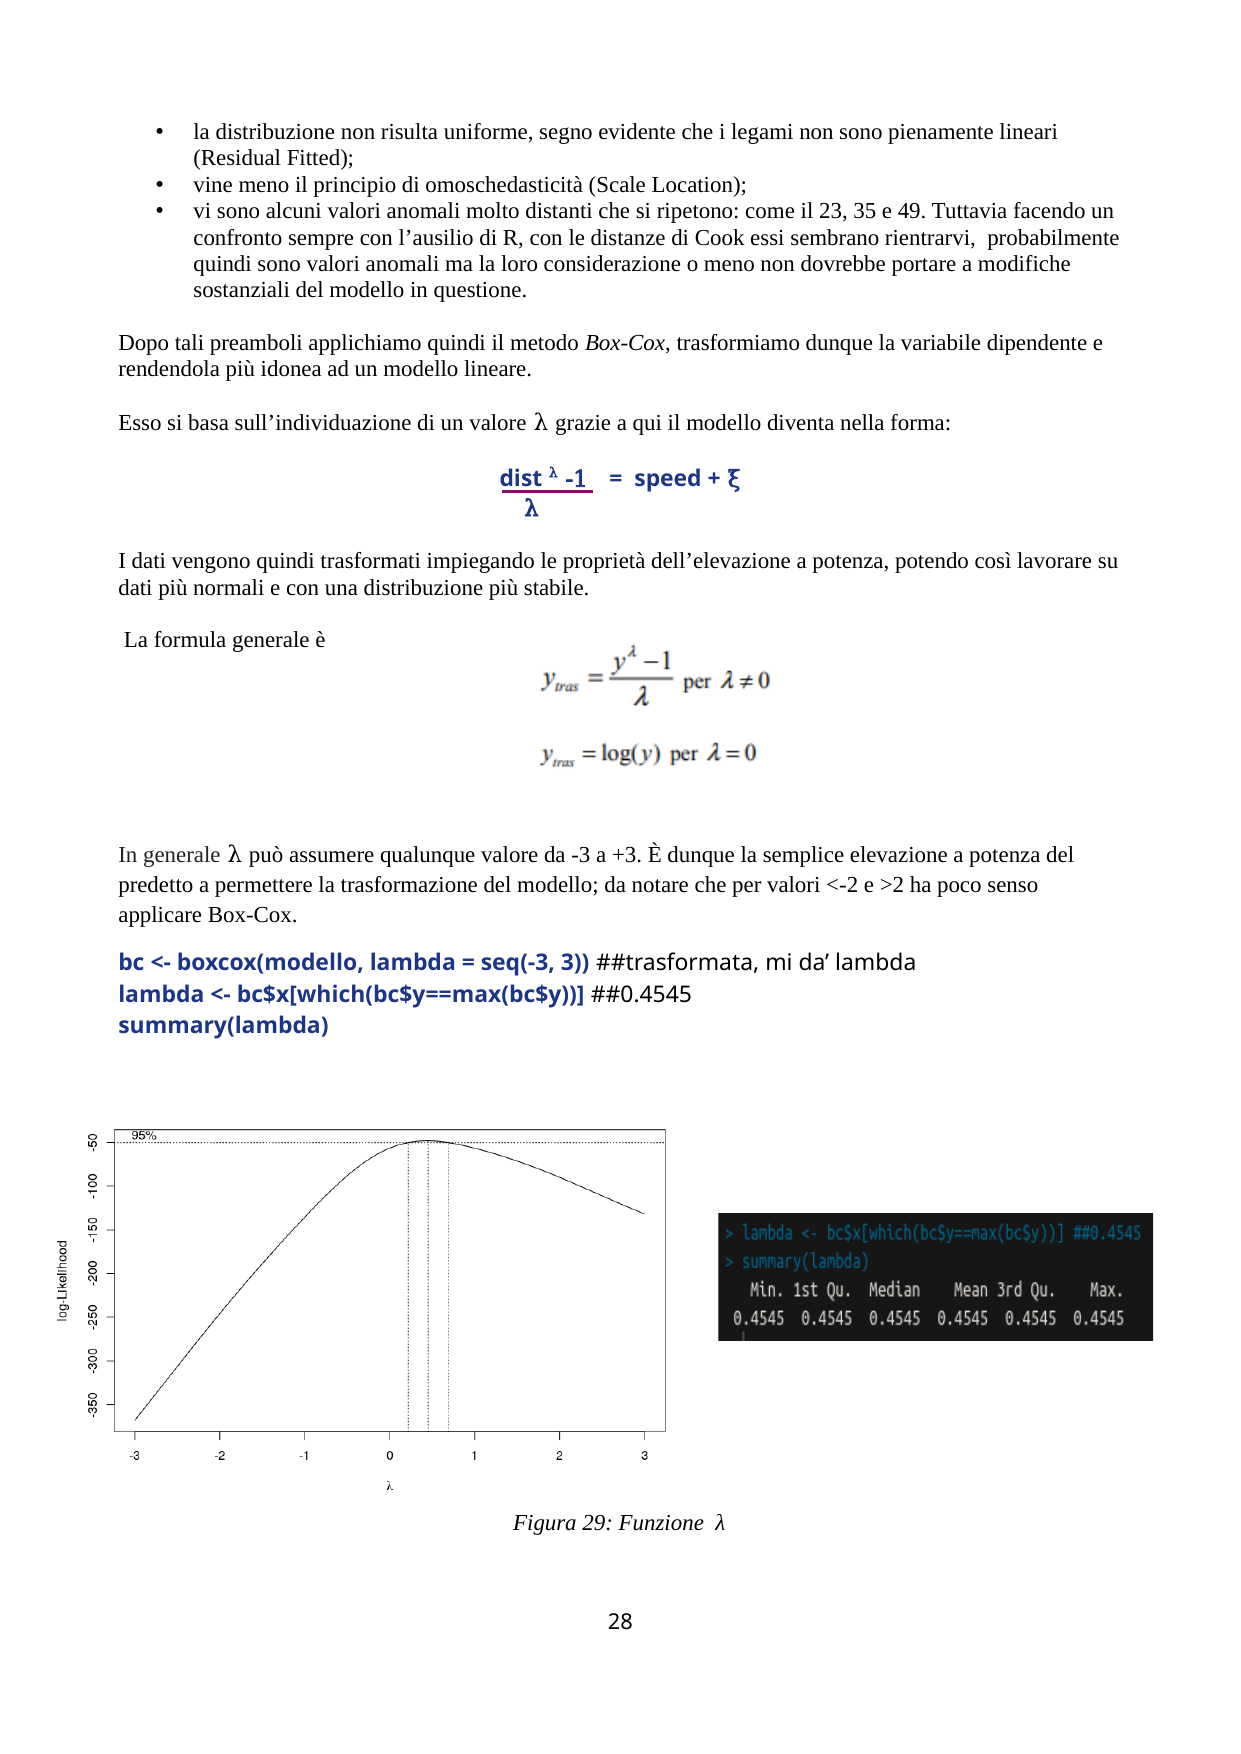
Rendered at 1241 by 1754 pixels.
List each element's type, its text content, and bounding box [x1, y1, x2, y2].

list vine meno il principio di omoschedasticità (Scale Location); [156, 171, 1122, 197]
text Esso si basa sull’individuazione di un valore λ grazie a qui il modello diventa nella forma: [118, 408, 1122, 436]
text In generale λ può assumere qualunque valore da -3 a +3. È dunque la semplice elevazione a potenza del predetto a permettere la trasformazione del modello; da notare che per valori <-2 e >2 ha poco senso applicare Box-Cox. [118, 840, 1122, 928]
text Dopo tali preamboli applichiamo quindi il metodo Box-Cox, trasformiamo dunque la variabile dipendente e rendendola più idonea ad un modello lineare. [118, 329, 1122, 382]
picture [531, 638, 781, 792]
text dist λ -1 = speed + ξ [118, 462, 1122, 493]
text bc <- boxcox(modello, lambda = seq(-3, 3)) ##trasformata, mi da’ lambda lambda <- bc$x[which(bc$y==max(bc$y))] ##0.4545 summary(lambda) [118, 946, 1122, 1040]
list vi sono alcuni valori anomali molto distanti che si ripetono: come il 23, 35 e 49. Tuttavia facendo un confronto sempre con l’ausilio di R, con le distanze di Cook essi sembrano rientrarvi, probabilmente quindi sono valori anomali ma la loro considerazione o meno non dovrebbe portare a modifiche sostanziali del modello in questione. [156, 197, 1122, 303]
picture [718, 1213, 1154, 1341]
text λ [118, 493, 1122, 521]
list la distribuzione non risulta uniforme, segno evidente che i legami non sono pienamente lineari (Residual Fitted); [156, 118, 1122, 171]
text I dati vengono quindi trasformati impiegando le proprietà dell’elevazione a potenza, potendo così lavorare su dati più normali e con una distribuzione più stabile. [118, 547, 1122, 600]
picture [53, 1066, 696, 1510]
text Figura 29: Funzione λ [118, 1054, 1122, 1536]
text La formula generale è [118, 626, 1122, 653]
